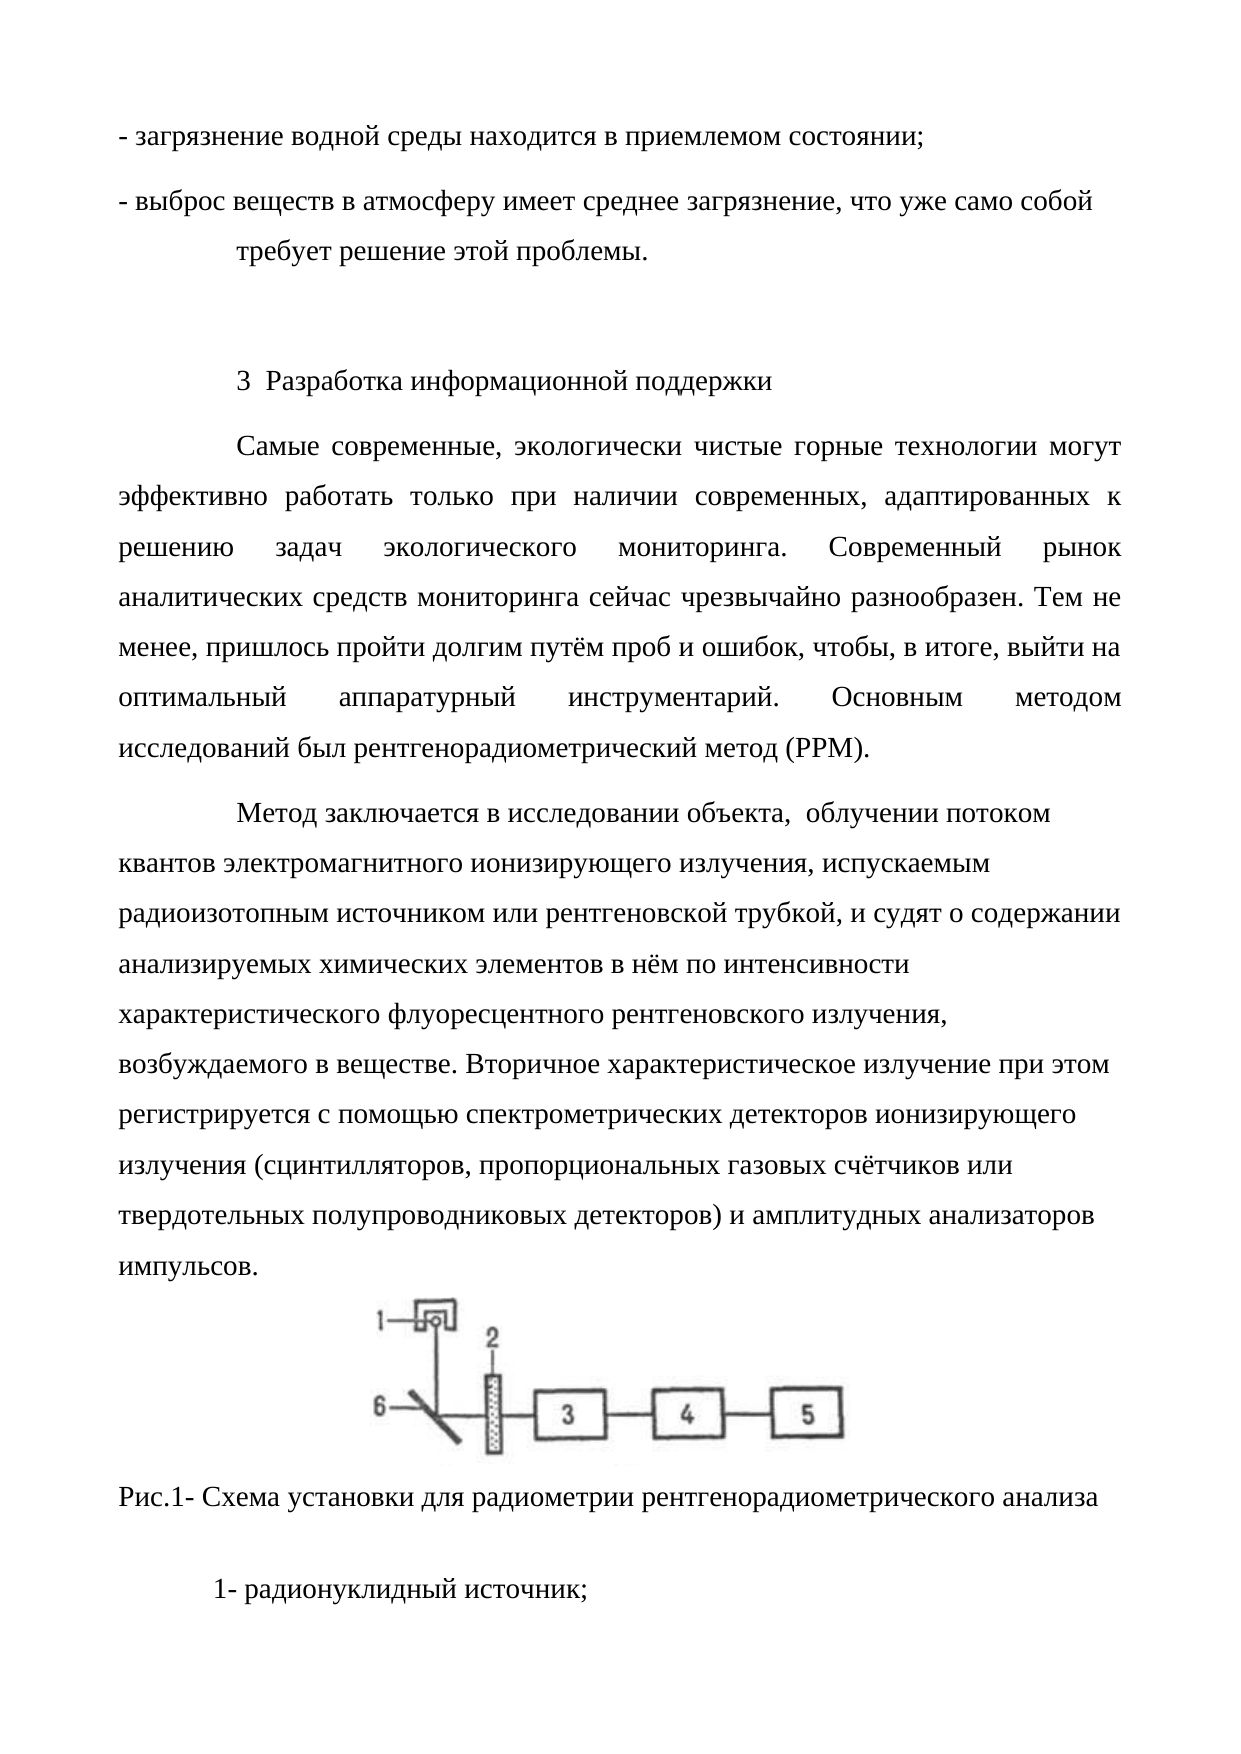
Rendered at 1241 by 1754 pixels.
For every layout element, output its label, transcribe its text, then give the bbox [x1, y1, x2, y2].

text Рис.1- Схема установки для радиометрии рентгенорадиометрического анализа [118, 1479, 1122, 1513]
text 1- радионуклидный источник; [213, 1571, 1122, 1605]
text - загрязнение водной среды находится в приемлемом состоянии; [118, 118, 1122, 152]
text Самые современные, экологически чистые горные технологии могут эффективно работать только при наличии современных, адаптированных к решению задач экологического мониторинга. Современный рынок аналитических средств мониторинга сейчас чрезвычайно разнообразен. Тем не менее, пришлось пройти долгим путём проб и ошибок, чтобы, в итоге, выйти на оптимальный аппаратурный инструментарий. Основным методом исследований был рентгенорадиометрический метод (РРМ). [118, 428, 1122, 763]
text - выброс веществ в атмосферу имеет среднее загрязнение, что уже само собой требует решение этой проблемы. [118, 183, 1122, 267]
text 3 Разработка информационной поддержки [118, 363, 1122, 397]
text Метод заключается в исследовании объекта, облучении потоком квантов электромагнитного ионизирующего излучения, испускаемым радиоизотопным источником или рентгеновской трубкой, и судят о содержании анализируемых химических элементов в нём по интенсивности характеристического флуоресцентного рентгеновского излучения, возбуждаемого в веществе. Вторичное характеристическое излучение при этом регистрируется с помощью спектрометрических детекторов ионизирующего излучения (сцинтилляторов, пропорциональных газовых счётчиков или твердотельных полупроводниковых детекторов) и амплитудных анализаторов импульсов. [118, 795, 1122, 1281]
